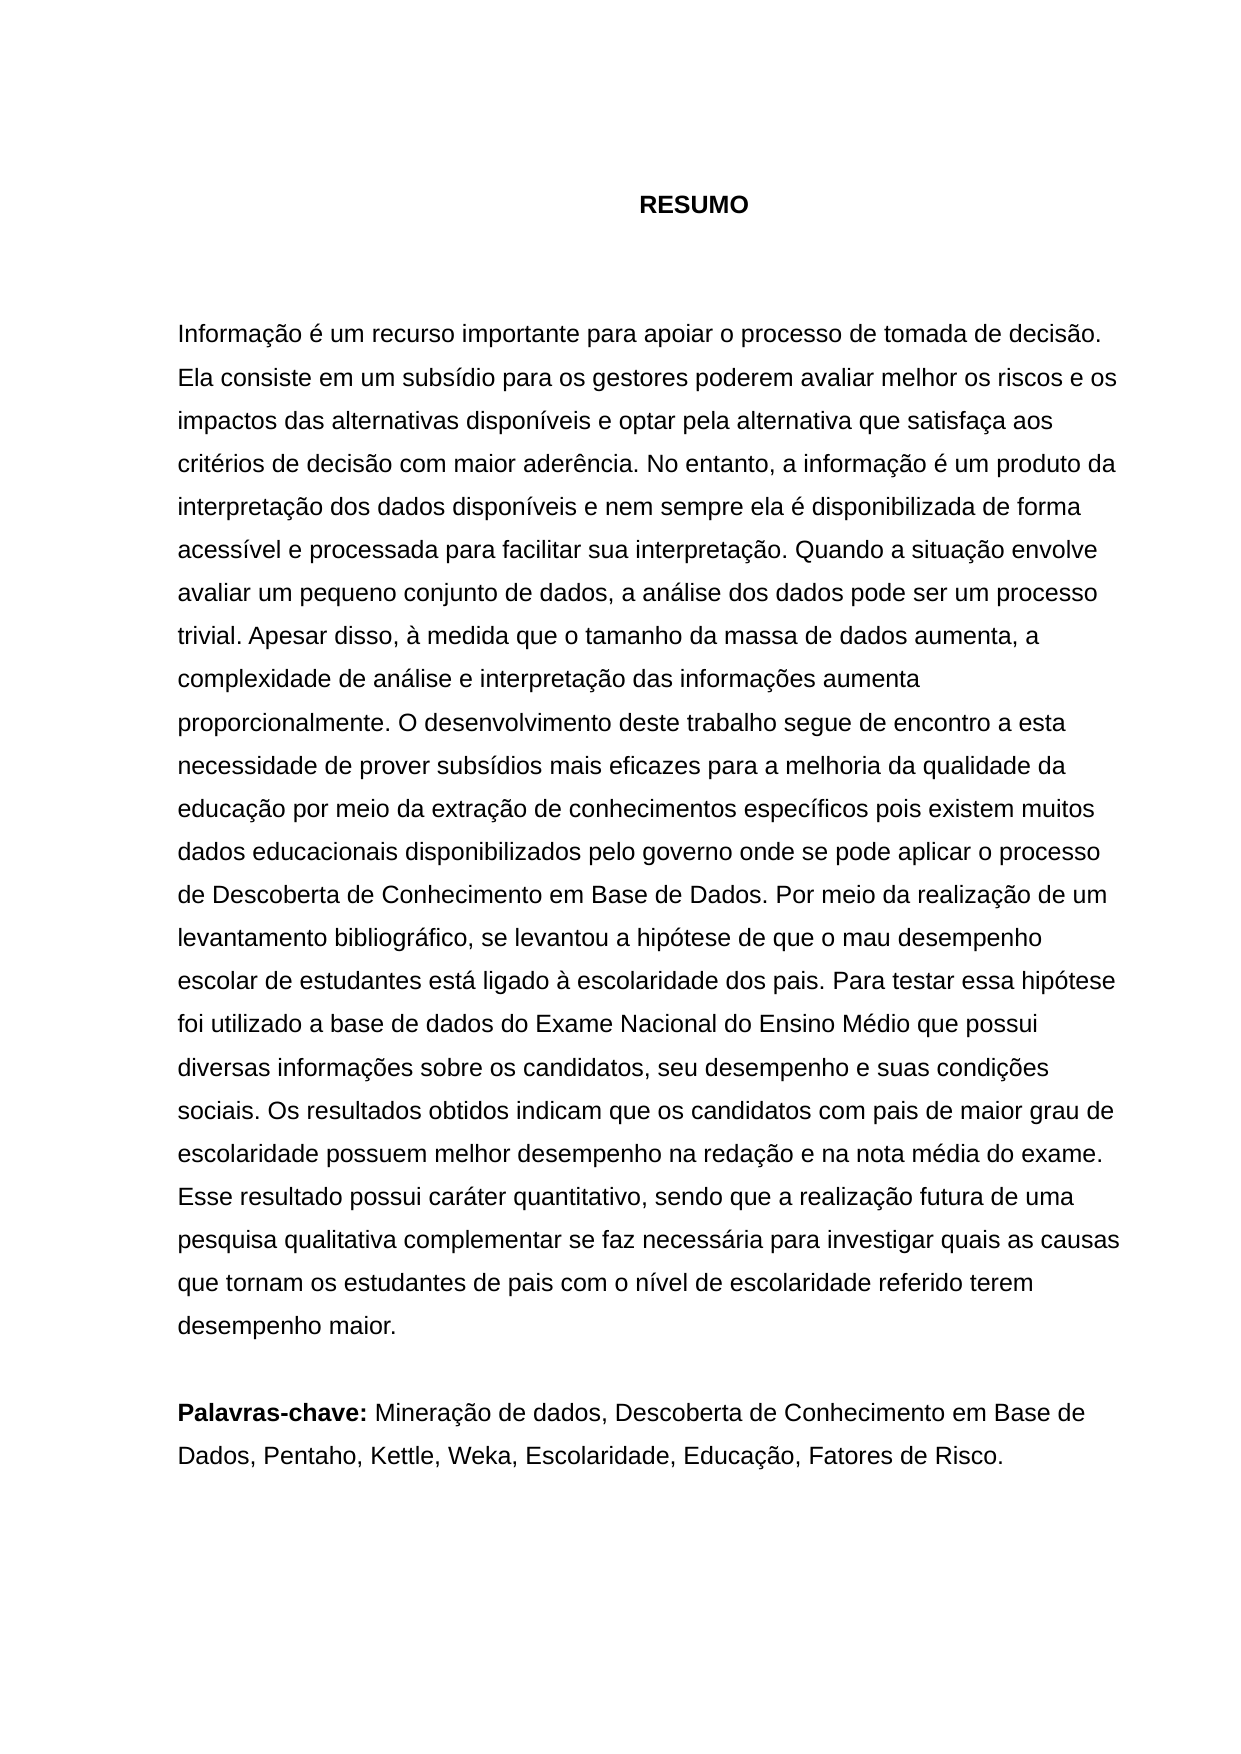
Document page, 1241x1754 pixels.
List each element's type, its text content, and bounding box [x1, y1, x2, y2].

text RESUMO [177, 190, 1122, 219]
text Informação é um recurso importante para apoiar o processo de tomada de decisão. Ela consiste em um subsídio para os gestores poderem avaliar melhor os riscos e os impactos das alternativas disponíveis e optar pela alternativa que satisfaça aos critérios de decisão com maior aderência. No entanto, a informação é um produto da interpretação dos dados disponíveis e nem sempre ela é disponibilizada de forma acessível e processada para facilitar sua interpretação. Quando a situação envolve avaliar um pequeno conjunto de dados, a análise dos dados pode ser um processo trivial. Apesar disso, à medida que o tamanho da massa de dados aumenta, a complexidade de análise e interpretação das informações aumenta proporcionalmente. O desenvolvimento deste trabalho segue de encontro a esta necessidade de prover subsídios mais eficazes para a melhoria da qualidade da educação por meio da extração de conhecimentos específicos pois existem muitos dados educacionais disponibilizados pelo governo onde se pode aplicar o processo de Descoberta de Conhecimento em Base de Dados. Por meio da realização de um levantamento bibliográfico, se levantou a hipótese de que o mau desempenho escolar de estudantes está ligado à escolaridade dos pais. Para testar essa hipótese foi utilizado a base de dados do Exame Nacional do Ensino Médio que possui diversas informações sobre os candidatos, seu desempenho e suas condições sociais. Os resultados obtidos indicam que os candidatos com pais de maior grau de escolaridade possuem melhor desempenho na redação e na nota média do exame. Esse resultado possui caráter quantitativo, sendo que a realização futura de uma pesquisa qualitativa complementar se faz necessária para investigar quais as causas que tornam os estudantes de pais com o nível de escolaridade referido terem desempenho maior. [177, 319, 1122, 1340]
text Palavras-chave: Mineração de dados, Descoberta de Conhecimento em Base de Dados, Pentaho, Kettle, Weka, Escolaridade, Educação, Fatores de Risco. [177, 1397, 1122, 1469]
